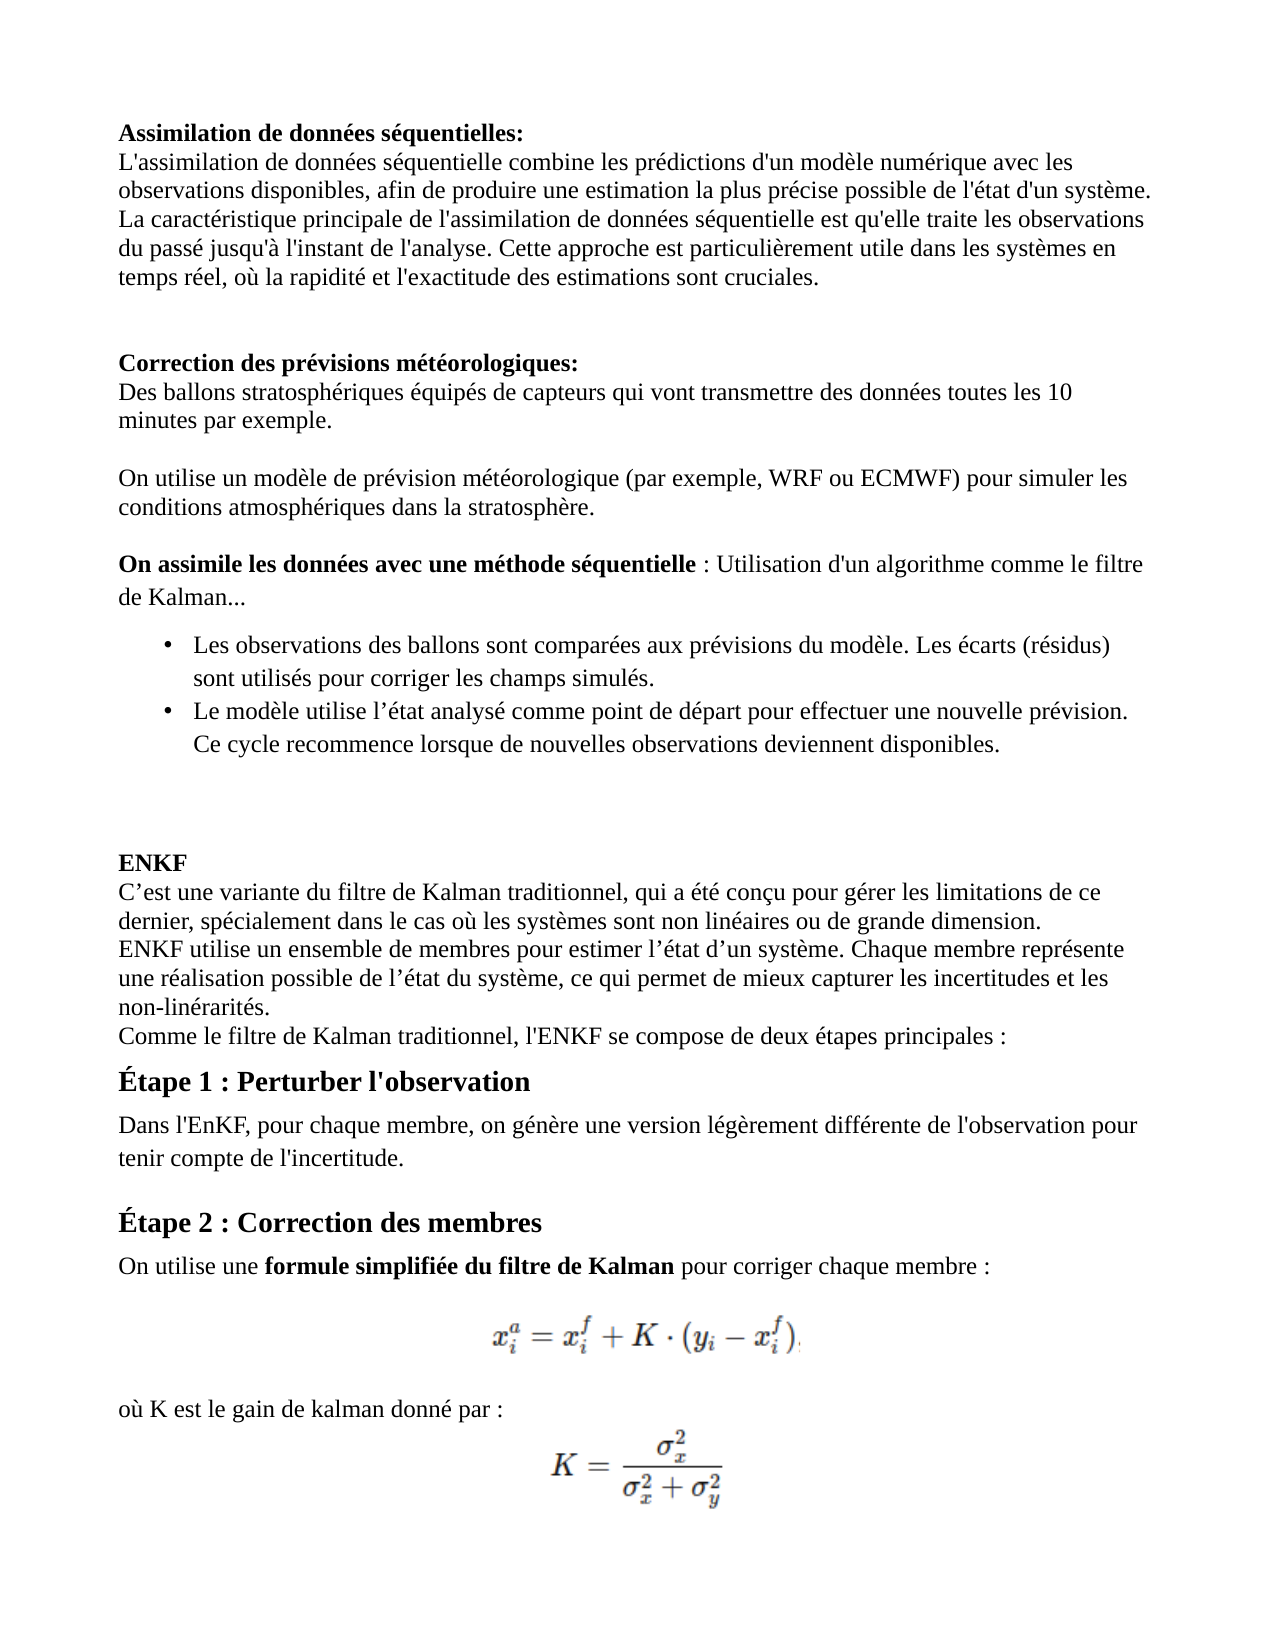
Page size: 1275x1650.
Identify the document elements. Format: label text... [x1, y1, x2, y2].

text On assimile les données avec une méthode séquentielle : Utilisation d'un algorithme comme le filtre de Kalman... [118, 549, 1157, 611]
picture [475, 1299, 800, 1370]
text Comme le filtre de Kalman traditionnel, l'ENKF se compose de deux étapes principales : [118, 1021, 1157, 1049]
picture [543, 1423, 732, 1520]
subtitle Étape 1 : Perturber l'observation [118, 1064, 1157, 1098]
text Dans l'EnKF, pour chaque membre, on génère une version légèrement différente de l'observation pour tenir compte de l'incertitude. [118, 1110, 1157, 1172]
text L'assimilation de données séquentielle combine les prédictions d'un modèle numérique avec les observations disponibles, afin de produire une estimation la plus précise possible de l'état d'un système. La caractéristique principale de l'assimilation de données séquentielle est qu'elle traite les observations du passé jusqu'à l'instant de l'analyse. Cette approche est particulièrement utile dans les systèmes en temps réel, où la rapidité et l'exactitude des estimations sont cruciales. [118, 147, 1157, 291]
list Le modèle utilise l’état analysé comme point de départ pour effectuer une nouvelle prévision. Ce cycle recommence lorsque de nouvelles observations deviennent disponibles. [164, 696, 1157, 758]
text C’est une variante du filtre de Kalman traditionnel, qui a été conçu pour gérer les limitations de ce dernier, spécialement dans le cas où les systèmes sont non linéaires ou de grande dimension. [118, 877, 1157, 934]
text Correction des prévisions météorologiques: [118, 348, 1157, 377]
text On utilise une formule simplifiée du filtre de Kalman pour corriger chaque membre : [118, 1251, 1157, 1280]
list Les observations des ballons sont comparées aux prévisions du modèle. Les écarts (résidus) sont utilisés pour corriger les champs simulés. [164, 630, 1157, 692]
text où K est le gain de kalman donné par : [118, 1394, 1157, 1423]
text ENKF utilise un ensemble de membres pour estimer l’état d’un système. Chaque membre représente une réalisation possible de l’état du système, ce qui permet de mieux capturer les incertitudes et les non-linérarités. [118, 934, 1157, 1021]
text On utilise un modèle de prévision météorologique (par exemple, WRF ou ECMWF) pour simuler les conditions atmosphériques dans la stratosphère. [118, 463, 1157, 521]
subtitle Étape 2 : Correction des membres [118, 1205, 1157, 1239]
text Des ballons stratosphériques équipés de capteurs qui vont transmettre des données toutes les 10 minutes par exemple. [118, 377, 1157, 434]
text ENKF [118, 848, 1157, 877]
text Assimilation de données séquentielles: [118, 118, 1157, 147]
